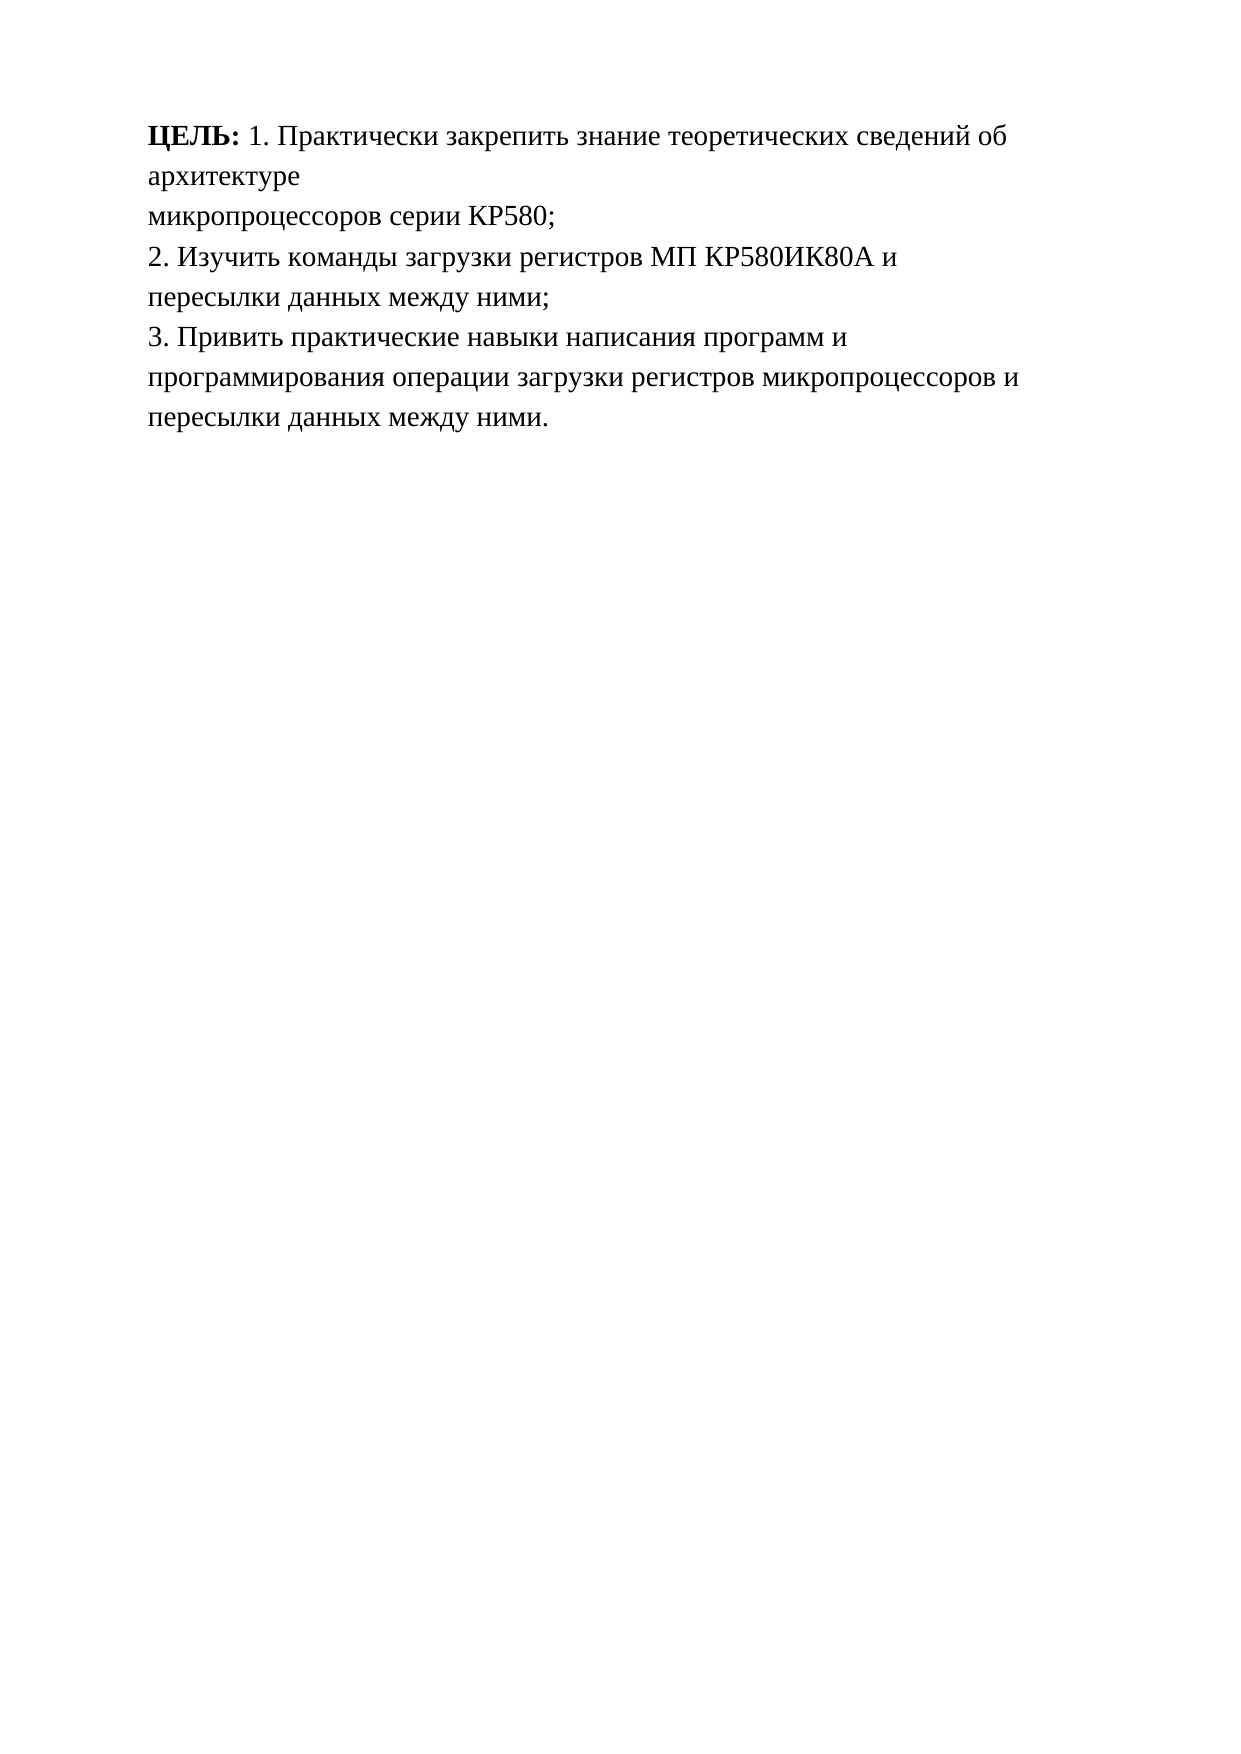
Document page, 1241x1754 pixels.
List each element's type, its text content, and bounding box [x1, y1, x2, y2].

text программирования операции загрузки регистров микропроцессоров и пересылки данных между ними. [148, 359, 1152, 433]
text 3. Привить практические навыки написания программ и [148, 319, 1152, 353]
text ЦЕЛЬ: 1. Практически закрепить знание теоретических сведений об архитектуре [148, 118, 1152, 192]
text микропроцессоров серии КР580; [148, 198, 1152, 232]
text 2. Изучить команды загрузки регистров МП КР580ИК80А и [148, 239, 1152, 272]
text пересылки данных между ними; [148, 279, 1152, 312]
